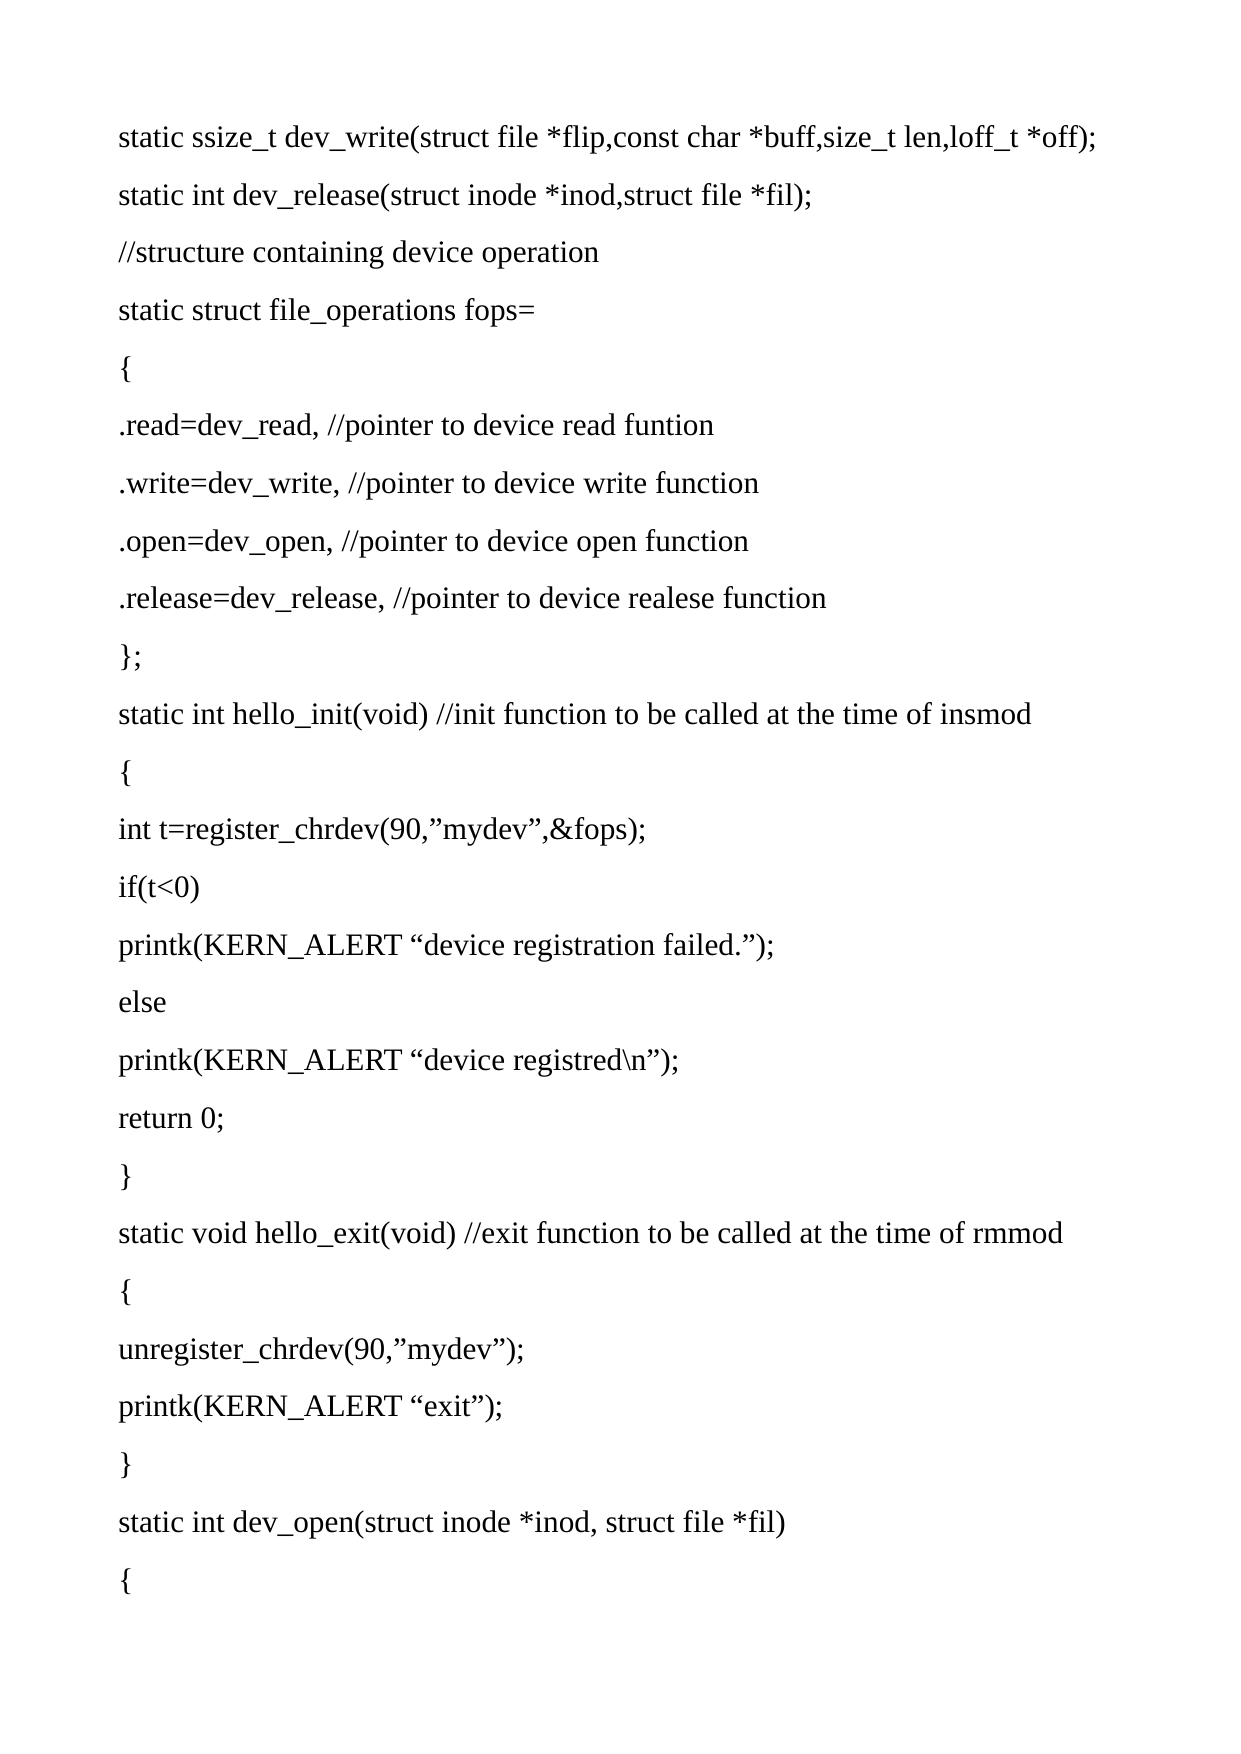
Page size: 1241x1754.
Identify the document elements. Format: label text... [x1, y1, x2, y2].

text //structure containing device operation [118, 233, 1122, 269]
text int t=register_chrdev(90,”mydev”,&fops); [118, 811, 1122, 847]
text .release=dev_release, //pointer to device realese function [118, 580, 1122, 616]
text { [118, 1272, 1122, 1308]
text }; [118, 637, 1122, 673]
text static int dev_open(struct inode *inod, struct file *fil) [118, 1503, 1122, 1539]
text printk(KERN_ALERT “exit”); [118, 1388, 1122, 1424]
text unregister_chrdev(90,”mydev”); [118, 1330, 1122, 1366]
text .write=dev_write, //pointer to device write function [118, 464, 1122, 500]
text else [118, 984, 1122, 1020]
text { [118, 1561, 1122, 1597]
text { [118, 753, 1122, 789]
text static struct file_operations fops= [118, 291, 1122, 327]
text .open=dev_open, //pointer to device open function [118, 522, 1122, 558]
text static ssize_t dev_write(struct file *flip,const char *buff,size_t len,loff_t *off); [118, 118, 1122, 154]
text if(t<0) [118, 868, 1122, 904]
text } [118, 1445, 1122, 1481]
text printk(KERN_ALERT “device registration failed.”); [118, 926, 1122, 962]
text static int hello_init(void) //init function to be called at the time of insmod [118, 695, 1122, 731]
text { [118, 349, 1122, 385]
text static int dev_release(struct inode *inod,struct file *fil); [118, 176, 1122, 212]
text static void hello_exit(void) //exit function to be called at the time of rmmod [118, 1214, 1122, 1251]
text .read=dev_read, //pointer to device read funtion [118, 407, 1122, 443]
text return 0; [118, 1099, 1122, 1135]
text printk(KERN_ALERT “device registred\n”); [118, 1041, 1122, 1077]
text } [118, 1157, 1122, 1193]
